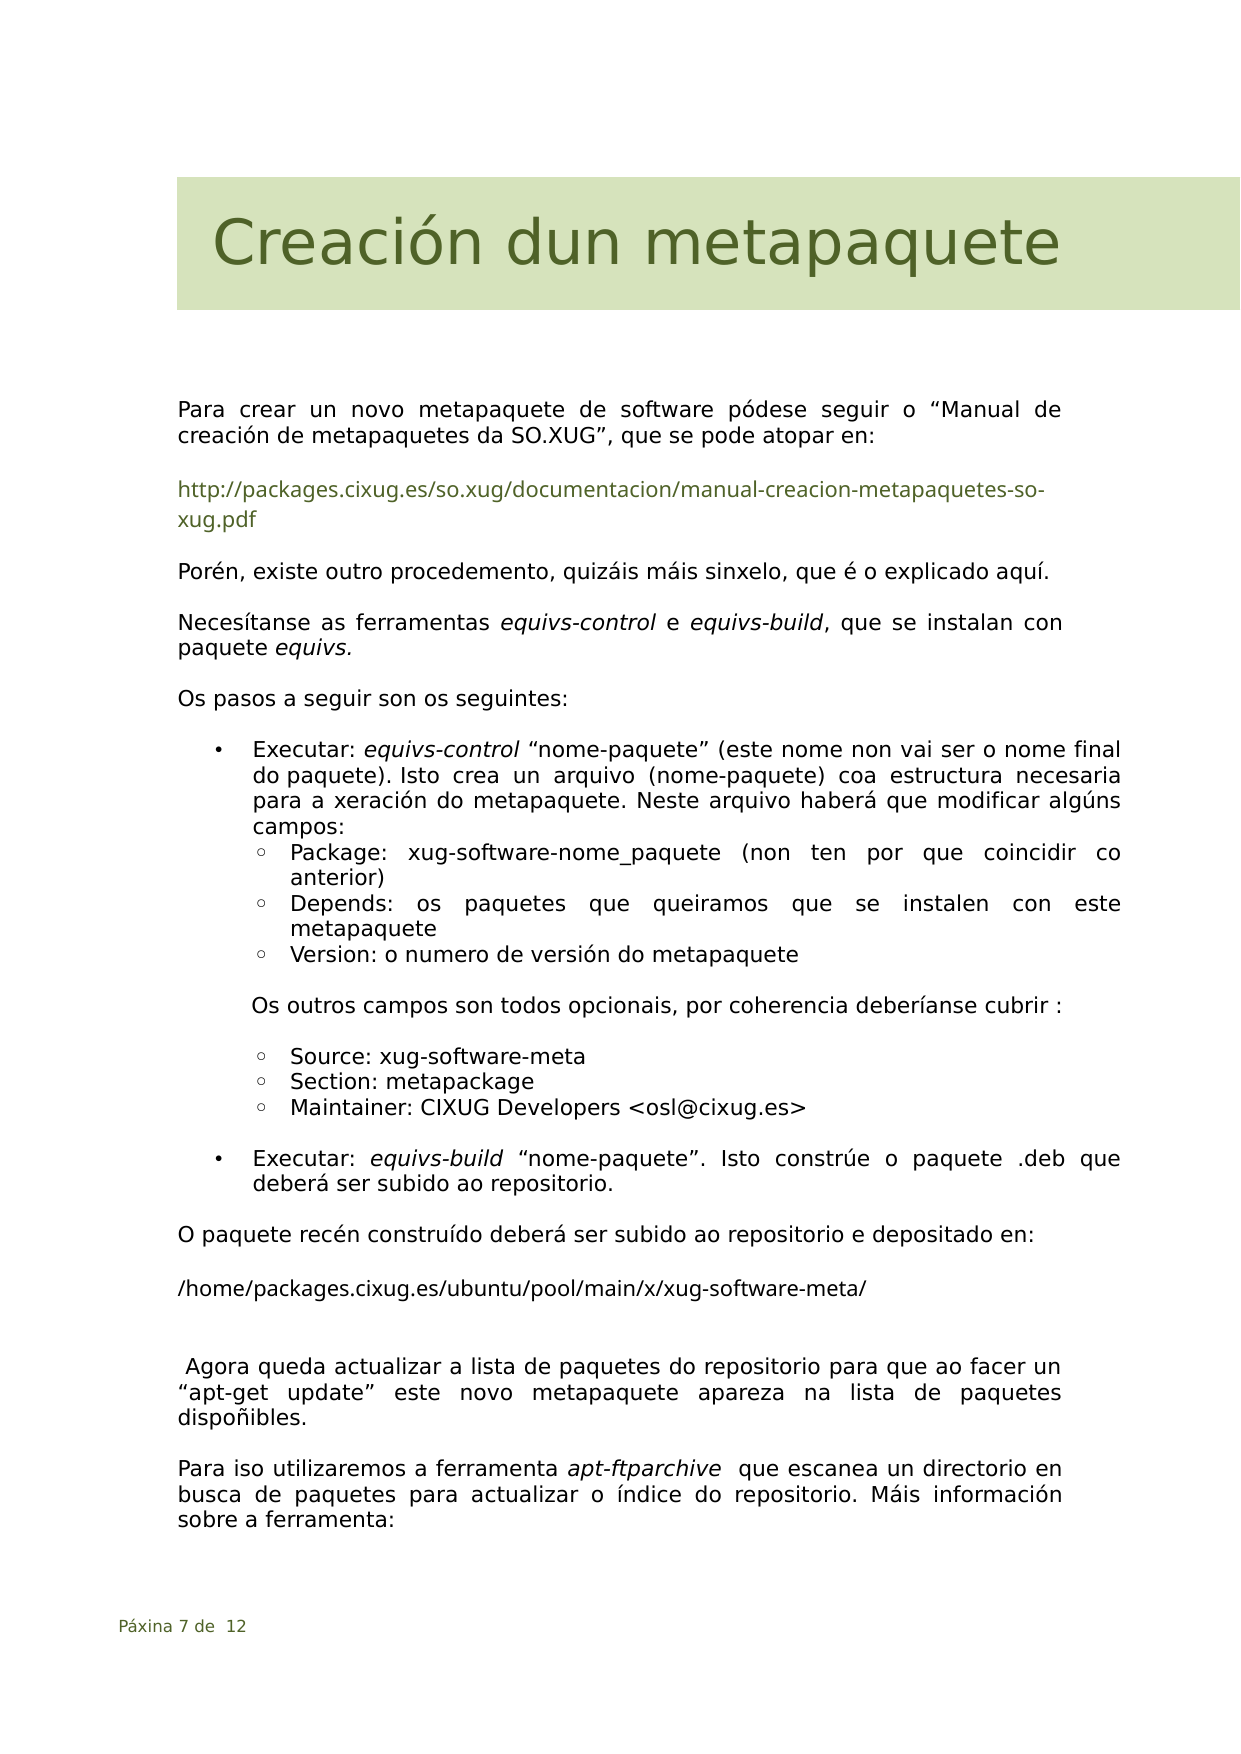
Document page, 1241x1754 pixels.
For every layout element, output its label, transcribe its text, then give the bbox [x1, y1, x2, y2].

list Executar: equivs-control “nome-paquete” (este nome non vai ser o nome final do paquete). Isto crea un arquivo (nome-paquete) coa estructura necesaria para a xeración do metapaquete. Neste arquivo haberá que modificar algúns campos: [215, 737, 1122, 839]
list Package: xug-software-nome_paquete (non ten por que coincidir co anterior) [252, 839, 1122, 891]
list Section: metapackage [252, 1069, 1122, 1095]
text Para iso utilizaremos a ferramenta apt-ftparchive que escanea un directorio en busca de paquetes para actualizar o índice do repositorio. Máis información sobre a ferramenta: [177, 1456, 1063, 1533]
text Agora queda actualizar a lista de paquetes do repositorio para que ao facer un “apt-get update” este novo metapaquete apareza na lista de paquetes dispoñibles. [177, 1354, 1063, 1431]
text Os pasos a seguir son os seguintes: [177, 686, 1063, 712]
text /home/packages.cixug.es/ubuntu/pool/main/x/xug-software-meta/ [177, 1273, 1063, 1303]
text http://packages.cixug.es/so.xug/documentacion/manual-creacion-metapaquetes-so-xug.pdf [177, 474, 1063, 533]
text Necesítanse as ferramentas equivs-control e equivs-build, que se instalan con paquete equivs. [177, 610, 1063, 661]
subtitle Creación dun metapaquete [178, 178, 1240, 309]
list Source: xug-software-meta [252, 1044, 1122, 1069]
text Para crear un novo metapaquete de software pódese seguir o “Manual de creación de metapaquetes da SO.XUG”, que se pode atopar en: [177, 397, 1063, 448]
list Version: o numero de versión do metapaquete [252, 942, 1122, 967]
text O paquete recén construído deberá ser subido ao repositorio e depositado en: [177, 1222, 1063, 1248]
text Porén, existe outro procedemento, quizáis máis sinxelo, que é o explicado aquí. [177, 559, 1063, 584]
list Maintainer: CIXUG Developers <osl@cixug.es> [252, 1095, 1122, 1120]
list Executar: equivs-build “nome-paquete”. Isto constrúe o paquete .deb que deberá ser subido ao repositorio. [215, 1146, 1122, 1197]
list Depends: os paquetes que queiramos que se instalen con este metapaquete [252, 891, 1122, 942]
text Os outros campos son todos opcionais, por coherencia deberíanse cubrir : [177, 993, 1063, 1018]
